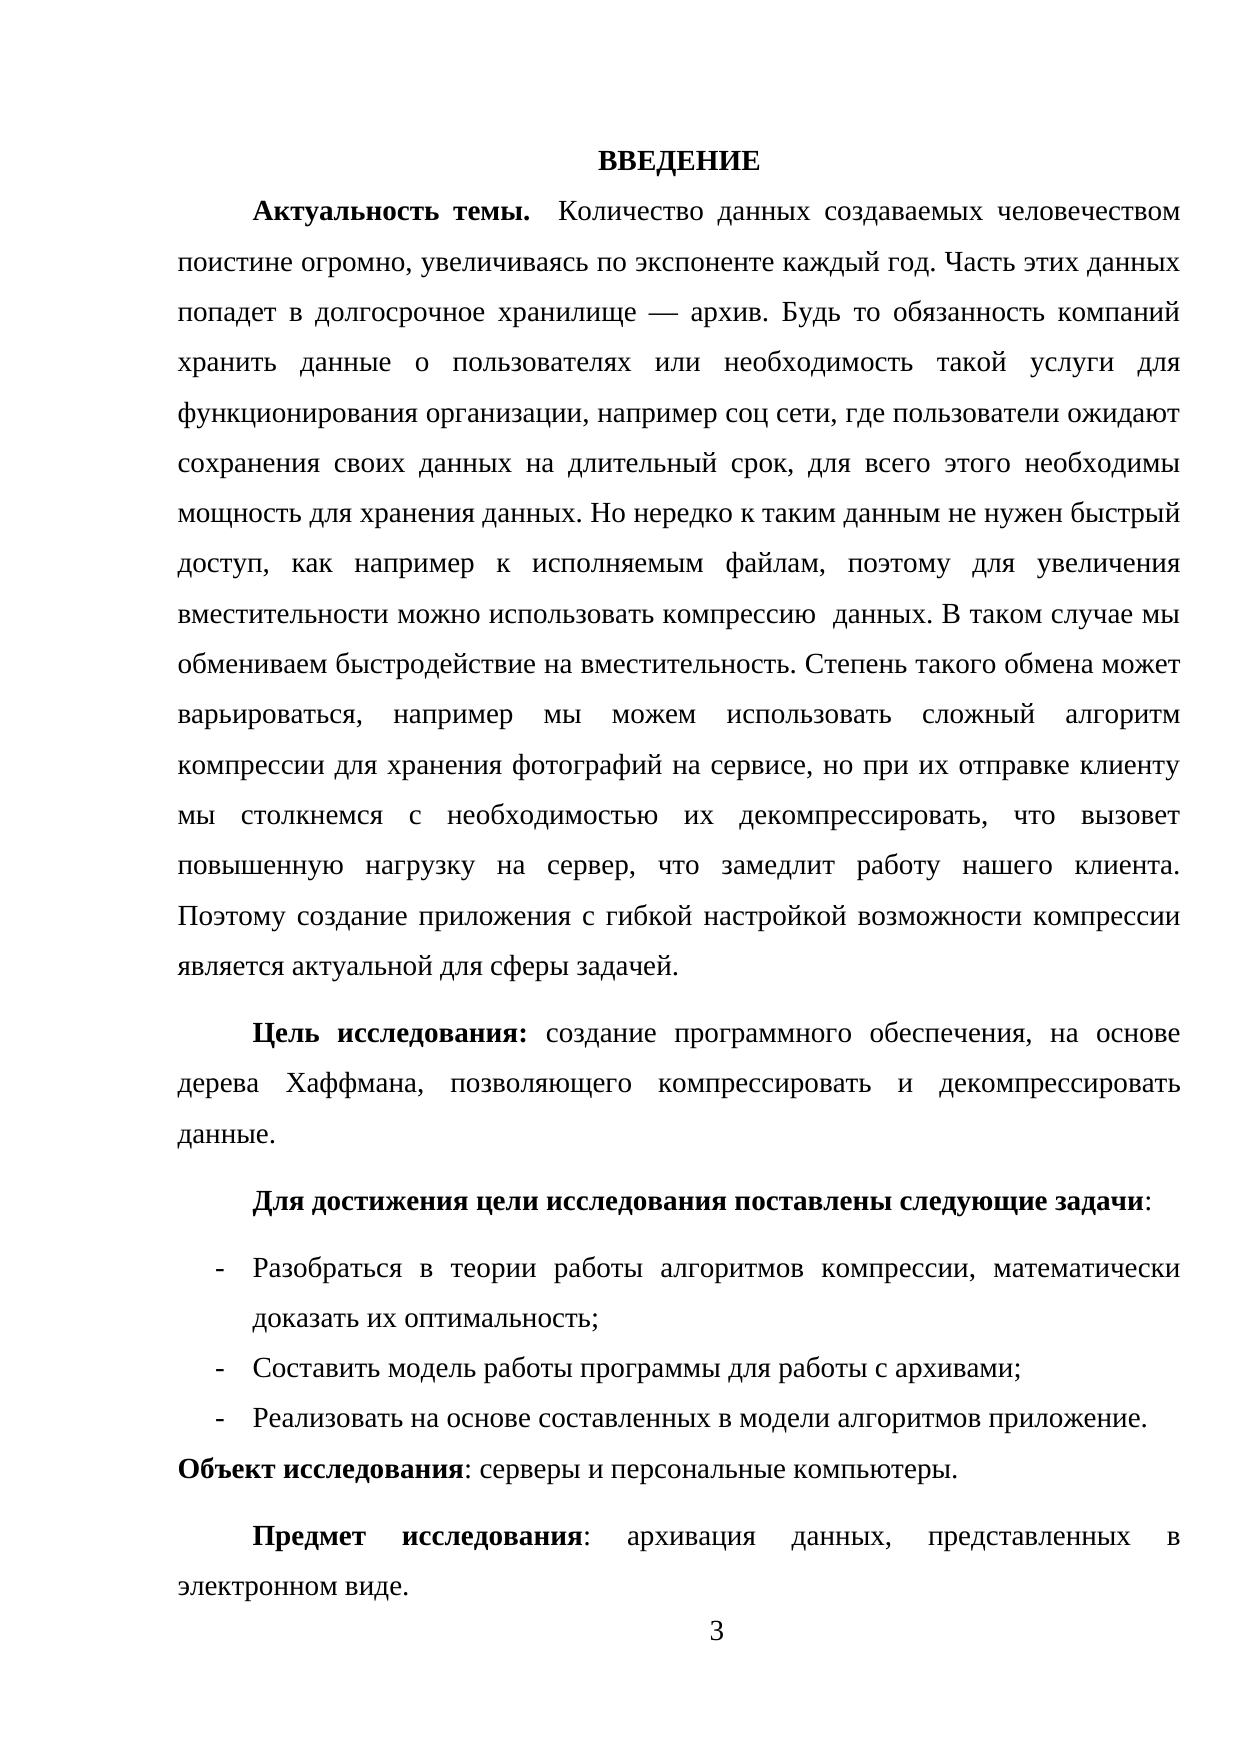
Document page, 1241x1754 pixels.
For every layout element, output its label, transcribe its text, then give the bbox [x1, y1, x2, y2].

text Для достижения цели исследования поставлены следующие задачи: [177, 1183, 1181, 1216]
list Составить модель работы программы для работы с архивами; [215, 1350, 1181, 1384]
text Актуальность темы. Количество данных создаваемых человечеством поистине огромно, увеличиваясь по экспоненте каждый год. Часть этих данных попадет в долгосрочное хранилище — архив. Будь то обязанность компаний хранить данные о пользователях или необходимость такой услуги для функционирования организации, например соц сети, где пользователи ожидают сохранения своих данных на длительный срок, для всего этого необходимы мощность для хранения данных. Но нередко к таким данным не нужен быстрый доступ, как например к исполняемым файлам, поэтому для увеличения вместительности можно использовать компрессию данных. В таком случае мы обмениваем быстродействие на вместительность. Степень такого обмена может варьироваться, например мы можем использовать сложный алгоритм компрессии для хранения фотографий на сервисе, но при их отправке клиенту мы столкнемся с необходимостью их декомпрессировать, что вызовет повышенную нагрузку на сервер, что замедлит работу нашего клиента. Поэтому создание приложения с гибкой настройкой возможности компрессии является актуальной для сферы задачей. [177, 193, 1181, 982]
text Цель исследования: создание программного обеспечения, на основе дерева Хаффмана, позволяющего компрессировать и декомпрессировать данные. [177, 1015, 1181, 1149]
list Реализовать на основе составленных в модели алгоритмов приложение. [215, 1401, 1181, 1434]
list Разобраться в теории работы алгоритмов компрессии, математически доказать их оптимальность; [215, 1250, 1181, 1333]
list Объект исследования: серверы и персональные компьютеры. [177, 1451, 1181, 1484]
text Предмет исследования: архивация данных, представленных в электронном виде. [177, 1518, 1181, 1602]
subtitle ВВЕДЕНИЕ [177, 143, 1181, 177]
